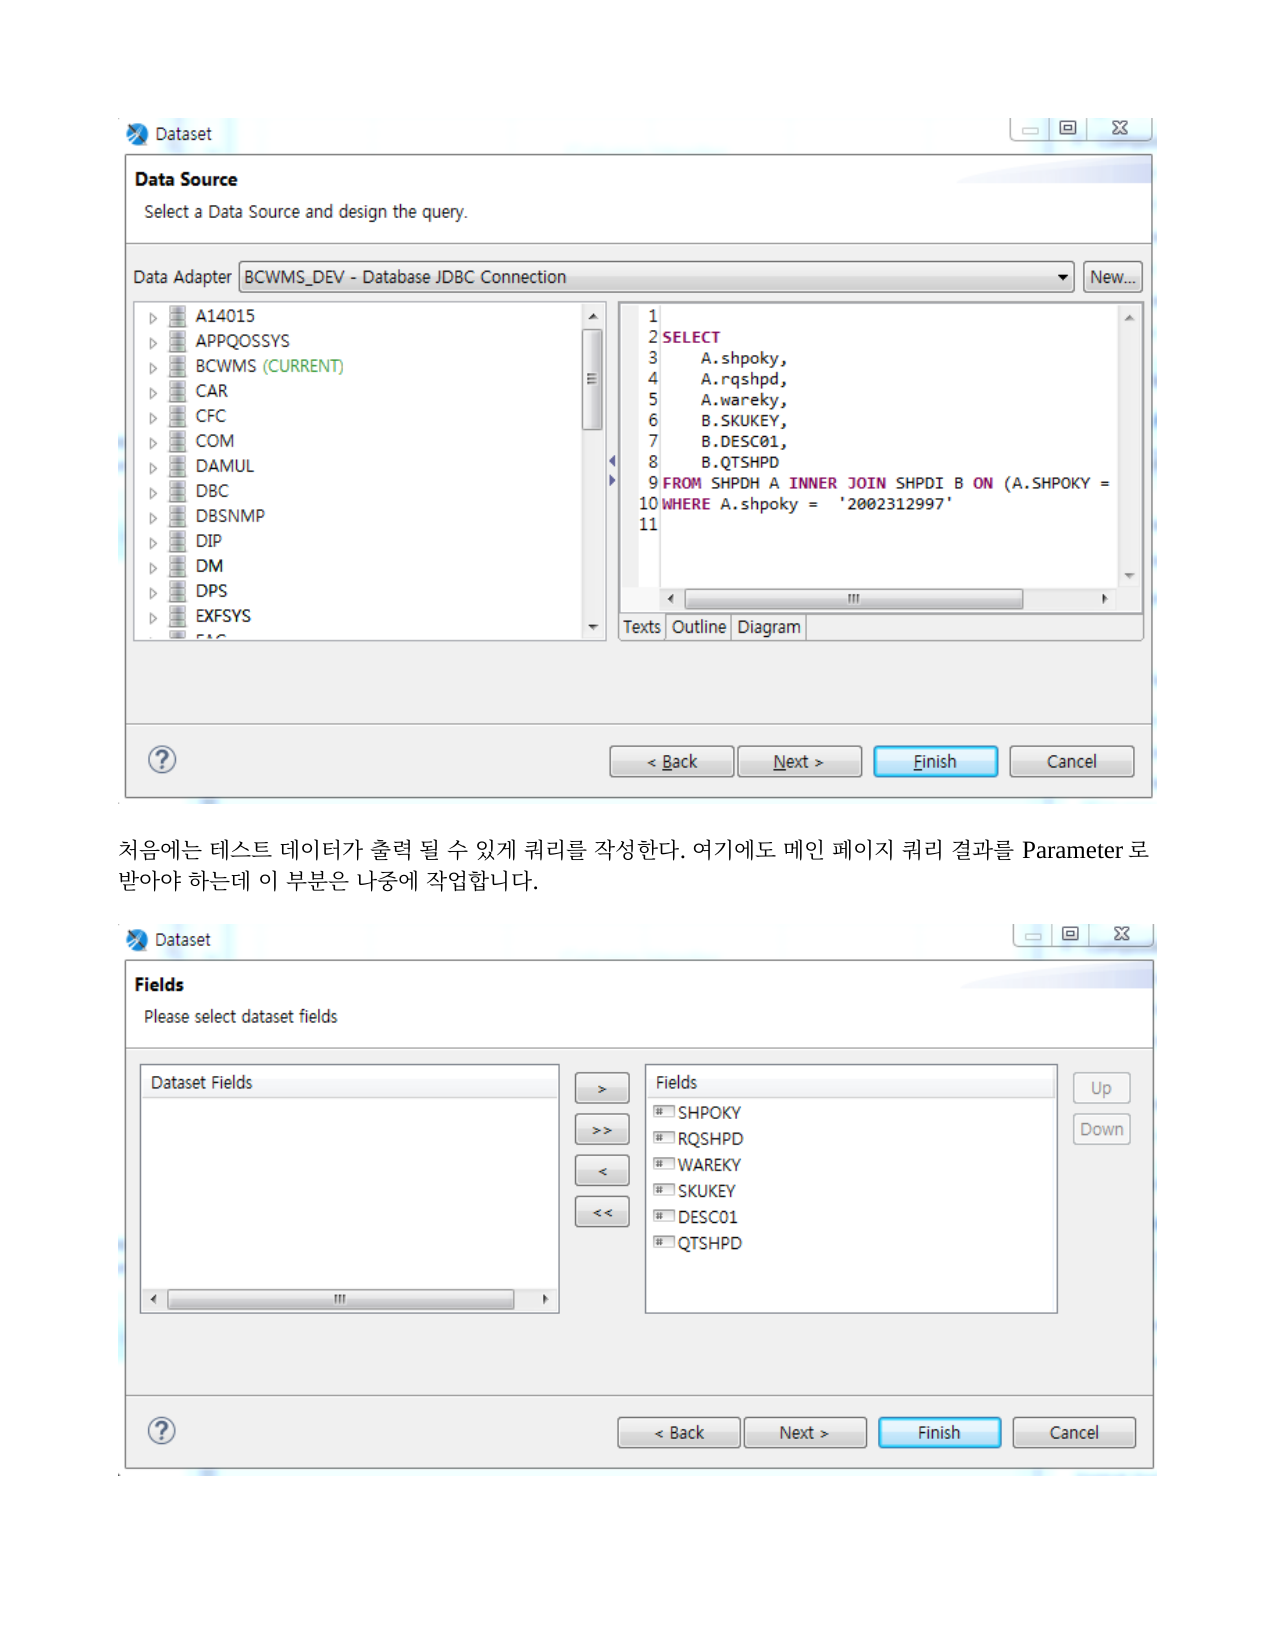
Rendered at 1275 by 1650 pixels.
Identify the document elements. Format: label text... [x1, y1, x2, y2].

picture [118, 924, 1157, 1476]
picture [118, 118, 1157, 804]
text 처음에는 테스트 데이터가 출력 될 수 있게 쿼리를 작성한다. 여기에도 메인 페이지 쿼리 결과를 Parameter로 받아야 하는데 이 부분은 나중에 작업합니다. [118, 833, 1157, 896]
